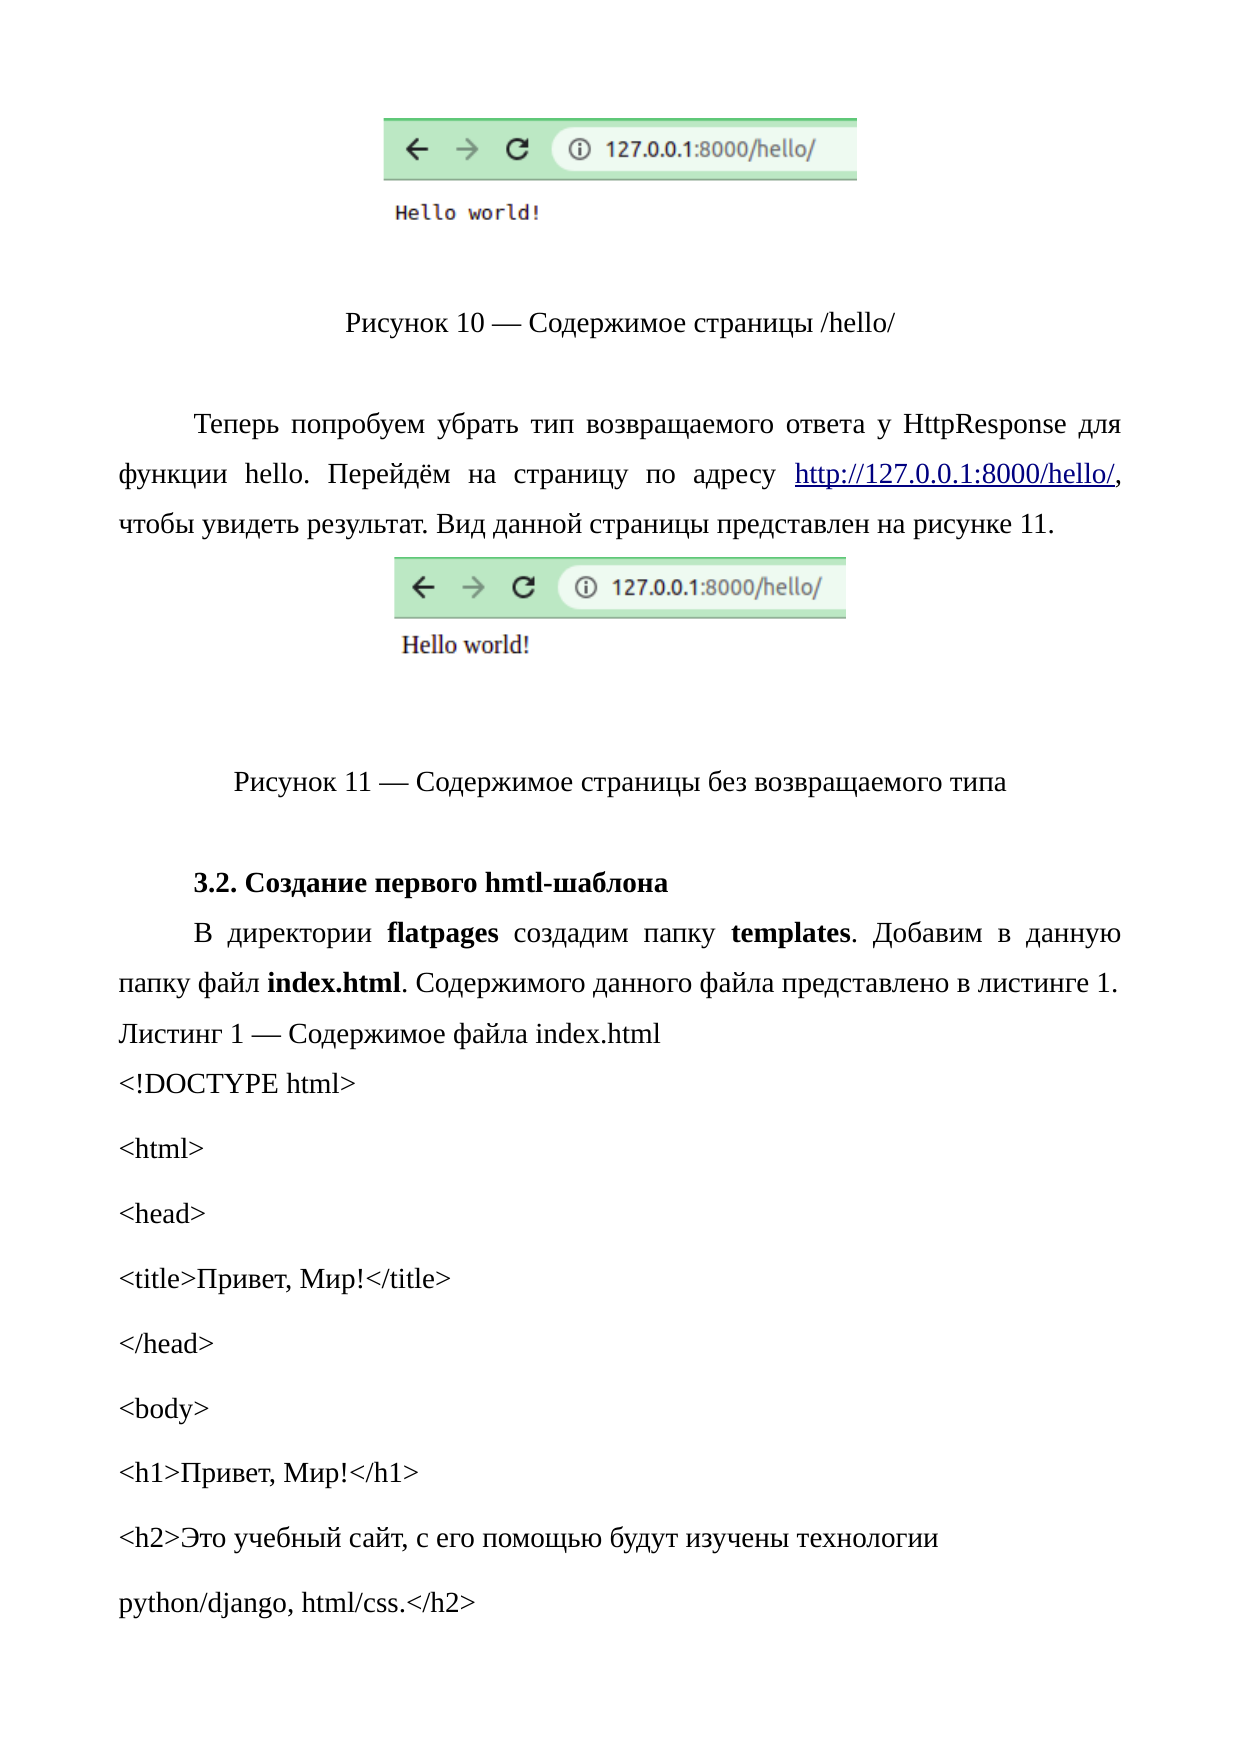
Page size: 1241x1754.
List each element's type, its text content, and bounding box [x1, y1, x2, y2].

text python/django, html/css.</h2> [118, 1585, 1122, 1619]
text Теперь попробуем убрать тип возвращаемого ответа у HttpResponse для функции hello. Перейдём на страницу по адресу http://127.0.0.1:8000/hello/, чтобы увидеть результат. Вид данной страницы представлен на рисунке 11. [118, 406, 1122, 540]
text 3.2. Создание первого hmtl-шаблона [118, 865, 1122, 898]
picture [394, 557, 846, 748]
text Рисунок 10 — Содержимое страницы /hello/ [118, 118, 1122, 339]
text <h1>Привет, Мир!</h1> [118, 1456, 1122, 1489]
text Листинг 1 — Содержимое файла index.html [118, 1016, 1122, 1049]
text В директории flatpages создадим папку templates. Добавим в данную папку файл index.html. Содержимого данного файла представлено в листинге 1. [118, 915, 1122, 999]
text <head> [118, 1196, 1122, 1229]
text <body> [118, 1391, 1122, 1424]
text <title>Привет, Мир!</title> [118, 1261, 1122, 1294]
picture [383, 118, 857, 289]
text </head> [118, 1326, 1122, 1359]
text <!DOCTYPE html> [118, 1066, 1122, 1100]
text <html> [118, 1131, 1122, 1165]
text <h2>Это учебный сайт, с его помощью будут изучены технологии [118, 1521, 1122, 1554]
text Рисунок 11 — Содержимое страницы без возвращаемого типа [118, 557, 1122, 798]
